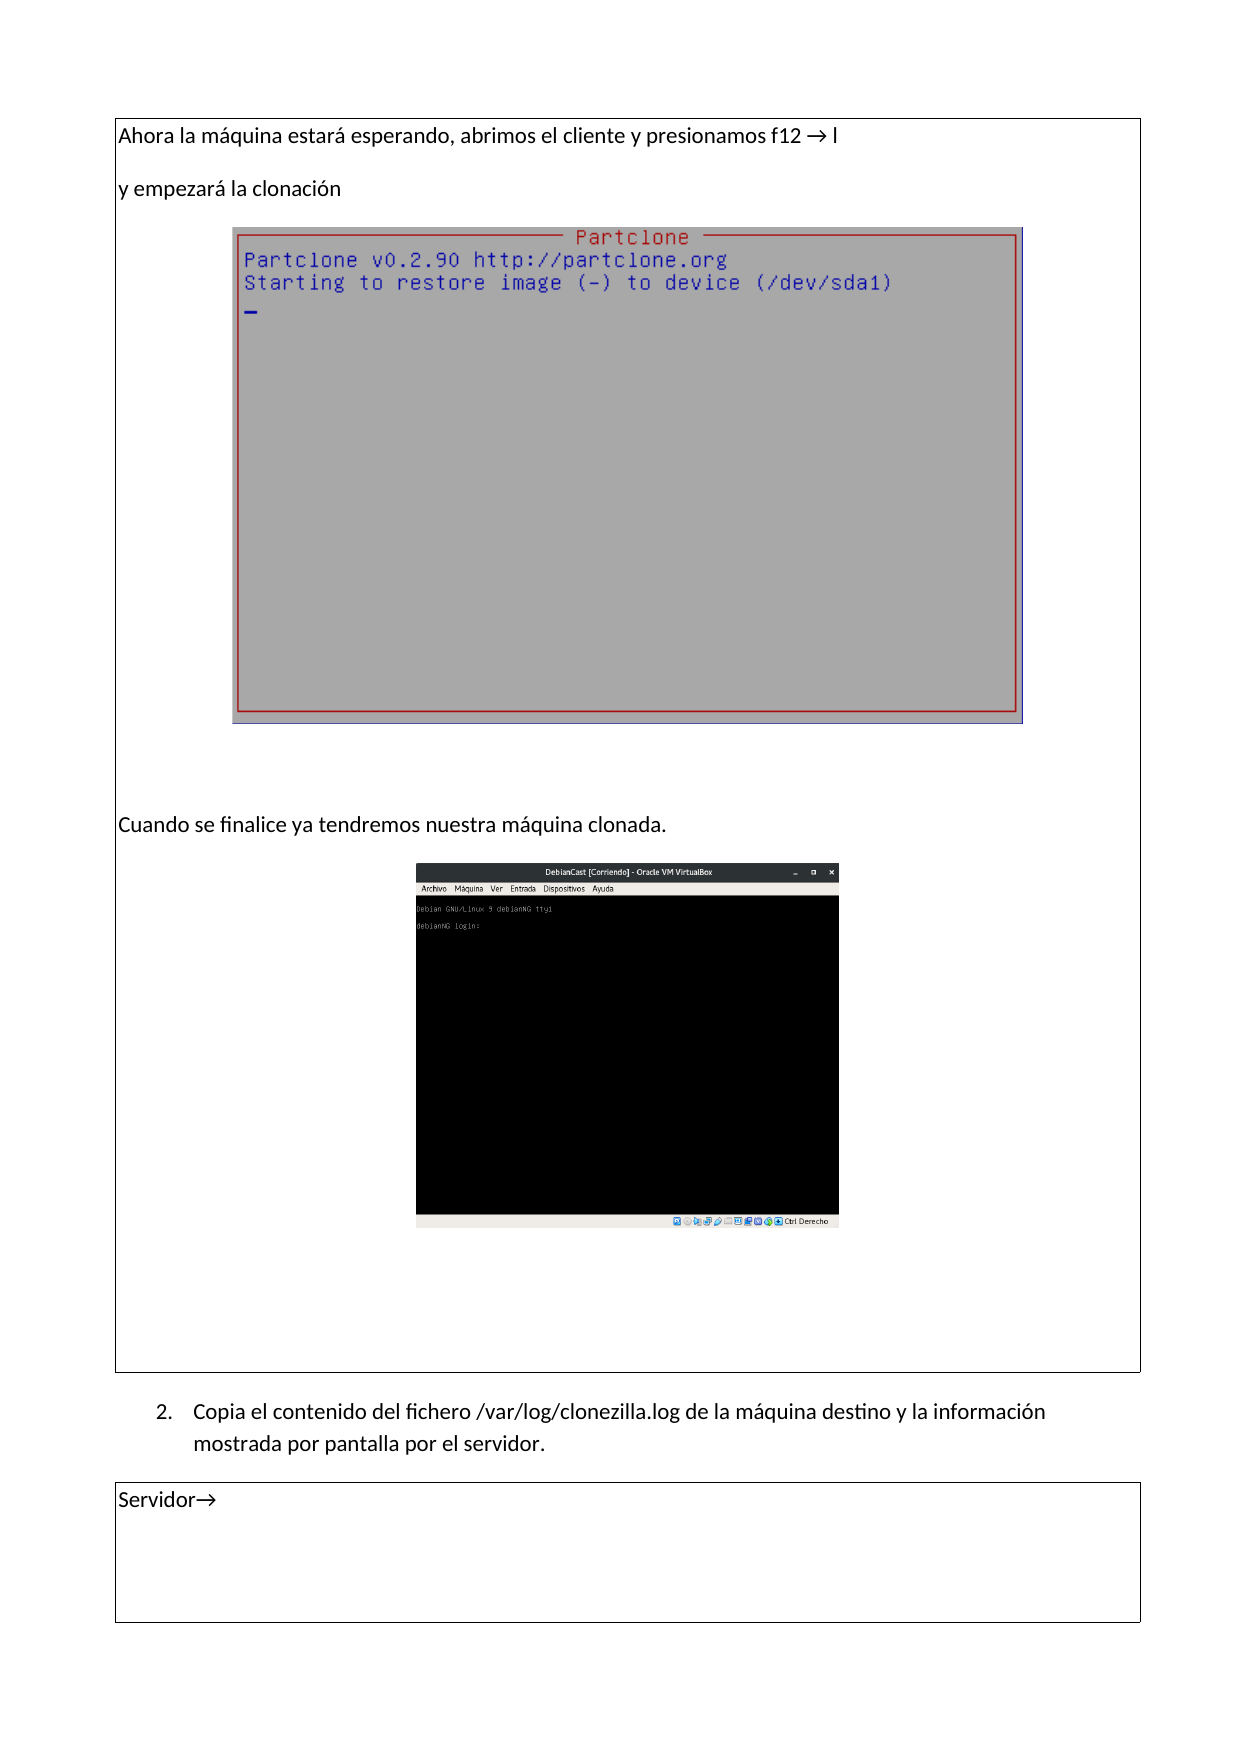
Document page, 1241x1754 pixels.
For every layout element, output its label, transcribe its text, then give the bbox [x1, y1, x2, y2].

list Copia el contenido del fichero /var/log/clonezilla.log de la máquina destino y la información mostrada por pantalla por el servidor. [156, 1397, 1137, 1457]
text y empezará la clonación [116, 171, 1140, 202]
text Servidor→ [116, 1483, 1140, 1513]
text Ahora la máquina estará esperando, abrimos el cliente y presionamos f12 → l [116, 119, 1140, 149]
picture [504, 863, 839, 1228]
picture [232, 227, 1023, 724]
text Cuando se finalice ya tendremos nuestra máquina clonada. [116, 807, 1140, 838]
